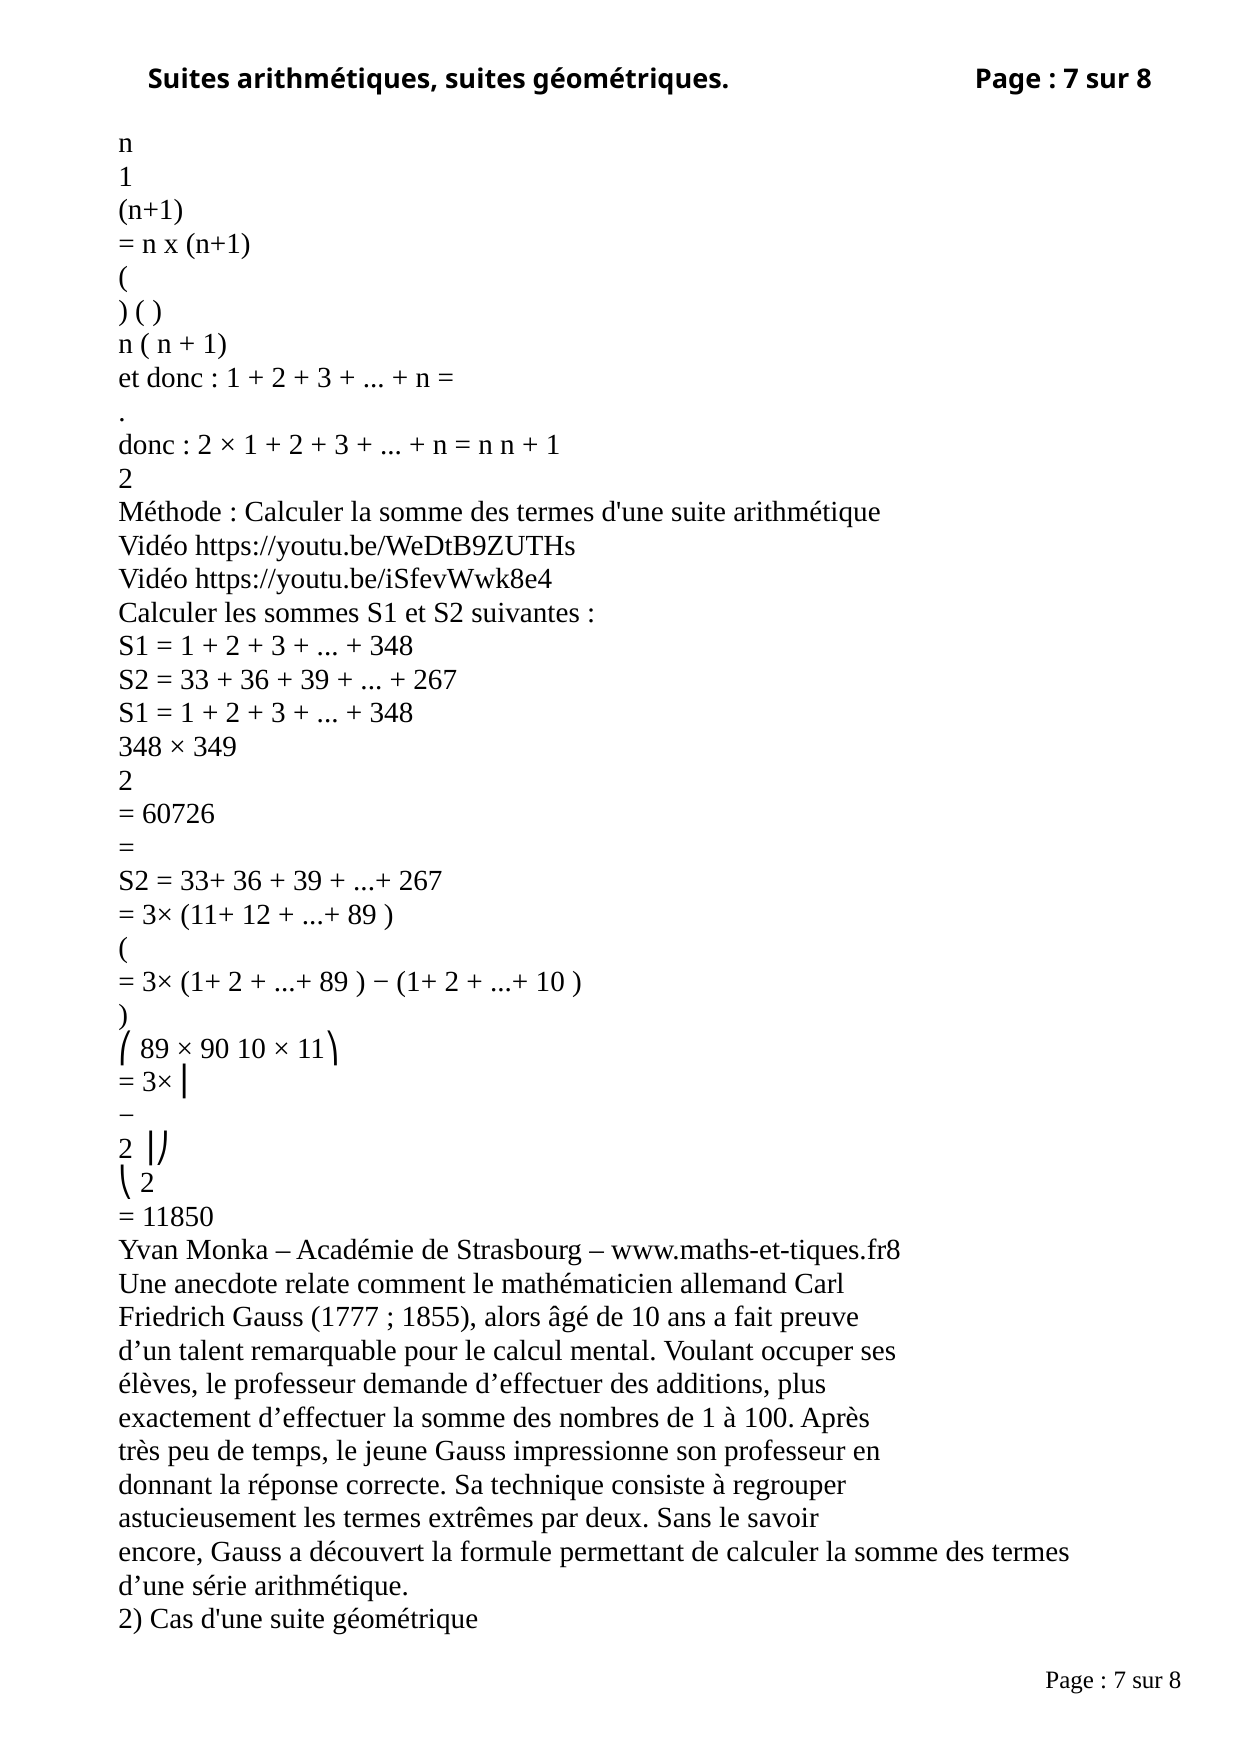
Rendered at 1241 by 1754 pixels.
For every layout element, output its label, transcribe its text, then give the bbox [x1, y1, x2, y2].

text S1 = 1 + 2 + 3 + ... + 348 [118, 628, 1181, 662]
text n [118, 125, 1181, 159]
text ( [118, 930, 1181, 964]
text encore, Gauss a découvert la formule permettant de calculer la somme des termes [118, 1534, 1181, 1568]
text 348 × 349 [118, 729, 1181, 763]
text n ( n + 1) [118, 327, 1181, 360]
text Méthode : Calculer la somme des termes d'une suite arithmétique [118, 494, 1181, 528]
text Vidéo https://youtu.be/WeDtB9ZUTHs [118, 528, 1181, 561]
text − [118, 1098, 1181, 1132]
text très peu de temps, le jeune Gauss impressionne son professeur en [118, 1433, 1181, 1467]
text 1 [118, 159, 1181, 192]
text 2 ⎟⎠ [118, 1132, 149, 1165]
text astucieusement les termes extrêmes par deux. Sans le savoir [118, 1501, 1181, 1534]
text (n+1) [118, 192, 1181, 226]
text Friedrich Gauss (1777 ; 1855), alors âgé de 10 ans a fait preuve [118, 1299, 1181, 1333]
text ⎝ 2 [123, 1165, 1181, 1199]
text ) [118, 997, 1181, 1031]
text d’une série arithmétique. [118, 1568, 1181, 1601]
text = 3× ⎜ [185, 1064, 1181, 1098]
text 2 [118, 461, 1181, 494]
text 2) Cas d'une suite géométrique [118, 1601, 1181, 1635]
text S2 = 33+ 36 + 39 + ...+ 267 [118, 863, 1181, 897]
text Une anecdote relate comment le mathématicien allemand Carl [118, 1266, 1181, 1299]
text 2 [118, 763, 1181, 796]
text S2 = 33 + 36 + 39 + ... + 267 [118, 662, 1181, 696]
text Vidéo https://youtu.be/iSfevWwk8e4 [118, 561, 1181, 595]
text S1 = 1 + 2 + 3 + ... + 348 [118, 696, 1181, 729]
text ⎝ 2 [118, 1165, 127, 1199]
text exactement d’effectuer la somme des nombres de 1 à 100. Après [118, 1400, 1181, 1433]
text donnant la réponse correcte. Sa technique consiste à regrouper [118, 1467, 1181, 1501]
text = 3× (1+ 2 + ...+ 89 ) − (1+ 2 + ...+ 10 ) [118, 964, 1181, 997]
text = 3× (11+ 12 + ...+ 89 ) [118, 897, 1181, 930]
text ⎛ 89 × 90 10 × 11⎞ [123, 1031, 333, 1064]
text et donc : 1 + 2 + 3 + ... + n = [118, 360, 1181, 394]
text donc : 2 × 1 + 2 + 3 + ... + n = n n + 1 [118, 427, 1181, 461]
text Calculer les sommes S1 et S2 suivantes : [118, 595, 1181, 628]
text = [118, 830, 1181, 863]
text ⎛ 89 × 90 10 × 11⎞ [329, 1031, 1181, 1064]
text ) ( ) [118, 293, 1181, 327]
text = 60726 [118, 796, 1181, 830]
text d’un talent remarquable pour le calcul mental. Voulant occuper ses [118, 1333, 1181, 1366]
text 2 ⎟⎠ [152, 1132, 163, 1165]
text = n x (n+1) [118, 226, 1181, 259]
text élèves, le professeur demande d’effectuer des additions, plus [118, 1366, 1181, 1400]
text = 11850 [118, 1199, 1181, 1232]
text Yvan Monka – Académie de Strasbourg – www.maths-et-tiques.fr8 [118, 1232, 1181, 1266]
text ( [118, 259, 1181, 293]
text = 3× ⎜ [118, 1064, 183, 1098]
text . [118, 394, 1181, 427]
text 2 ⎟⎠ [159, 1132, 1181, 1165]
